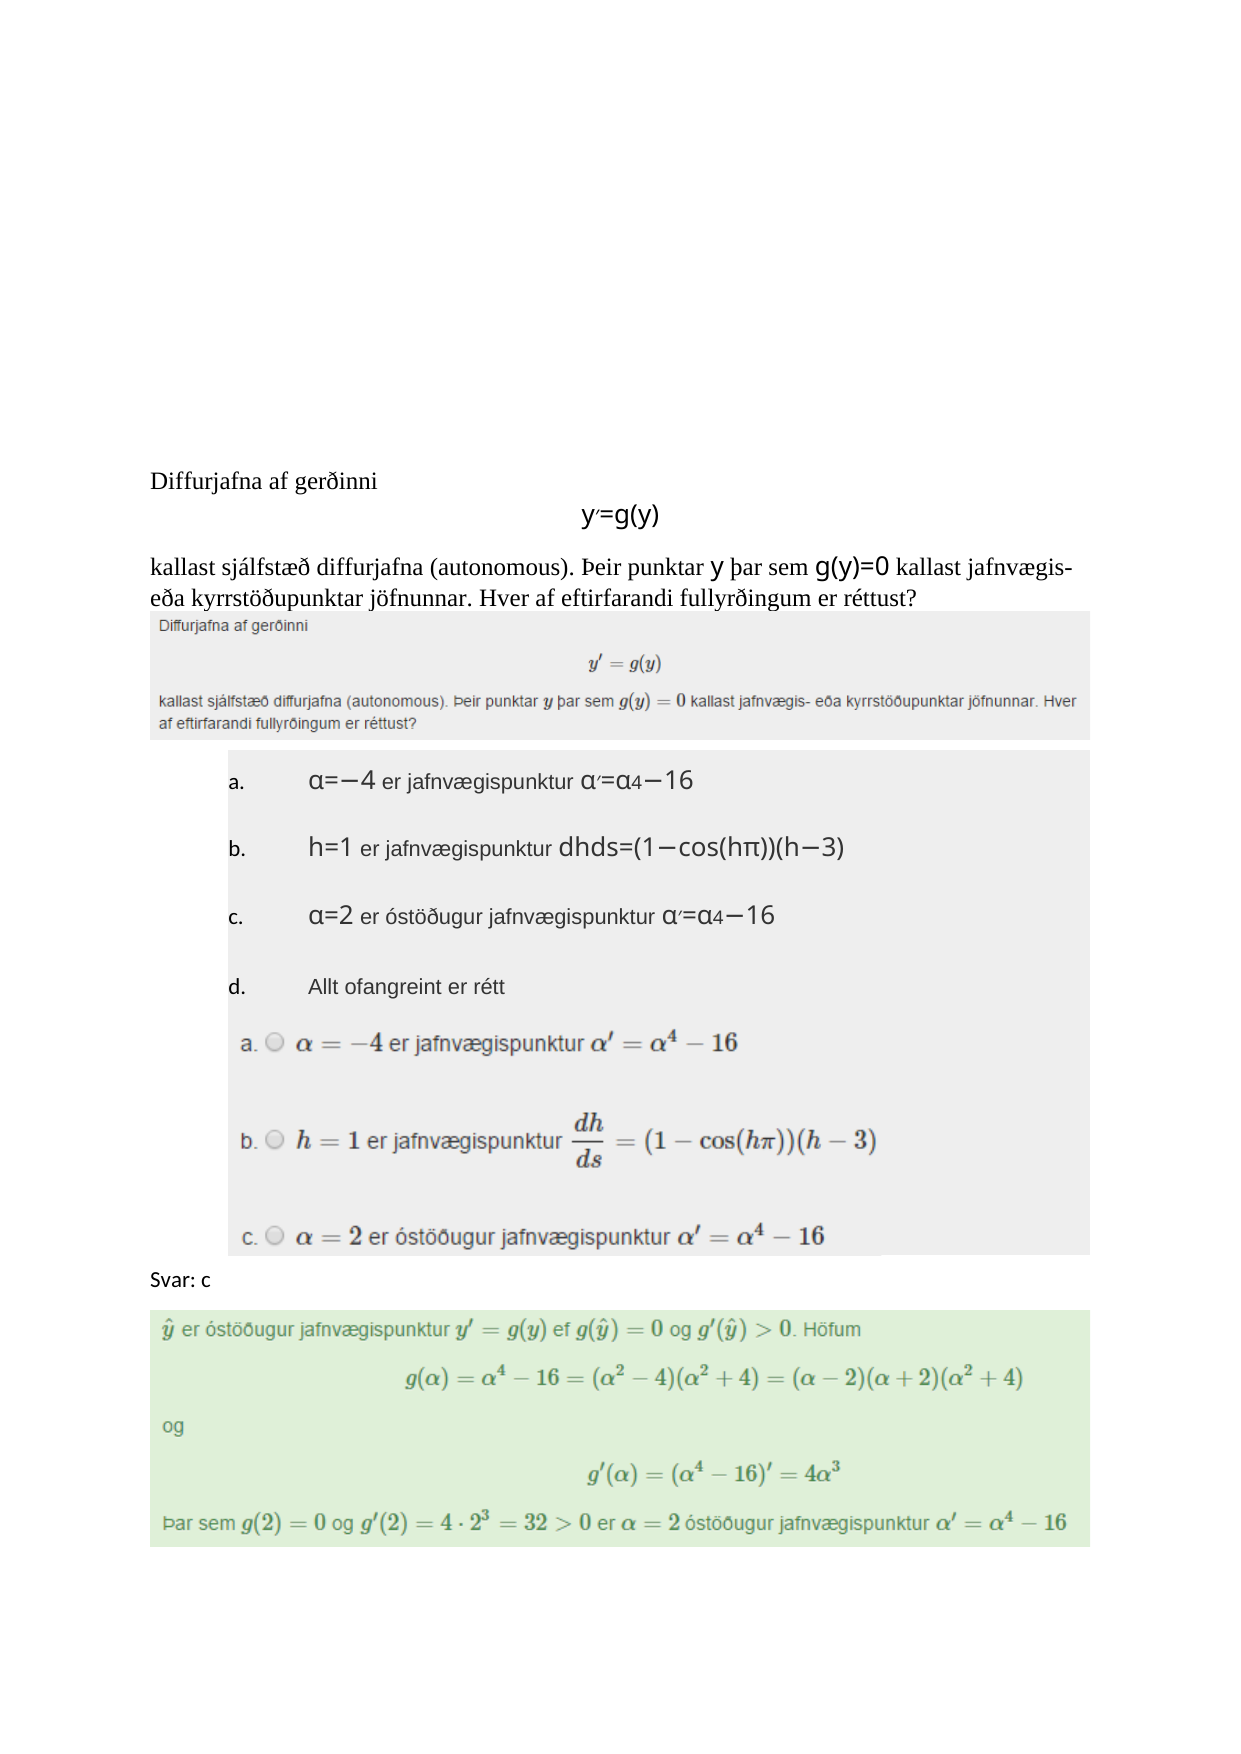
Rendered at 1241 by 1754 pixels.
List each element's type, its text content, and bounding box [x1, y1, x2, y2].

text kallast sjálfstæð diffurjafna (autonomous). Þeir punktar y þar sem g(y)=0 kallast jafnvægis- eða kyrrstöðupunktar jöfnunnar. Hver af eftirfarandi fullyrðingum er réttust? [150, 547, 1090, 611]
list h=1 er jafnvægispunktur dhds=(1−cos(hπ))(h−3) [228, 818, 1090, 864]
list α=2 er óstöðugur jafnvægispunktur α′=α4−16 [228, 885, 1090, 932]
text Diffurjafna af gerðinni [150, 466, 1090, 495]
text y′=g(y) [150, 495, 1090, 531]
text Svar: c [150, 1266, 1090, 1293]
list α=−4 er jafnvægispunktur α′=α4−16 [228, 750, 1090, 797]
list Allt ofangreint er rétt [228, 953, 1090, 1000]
